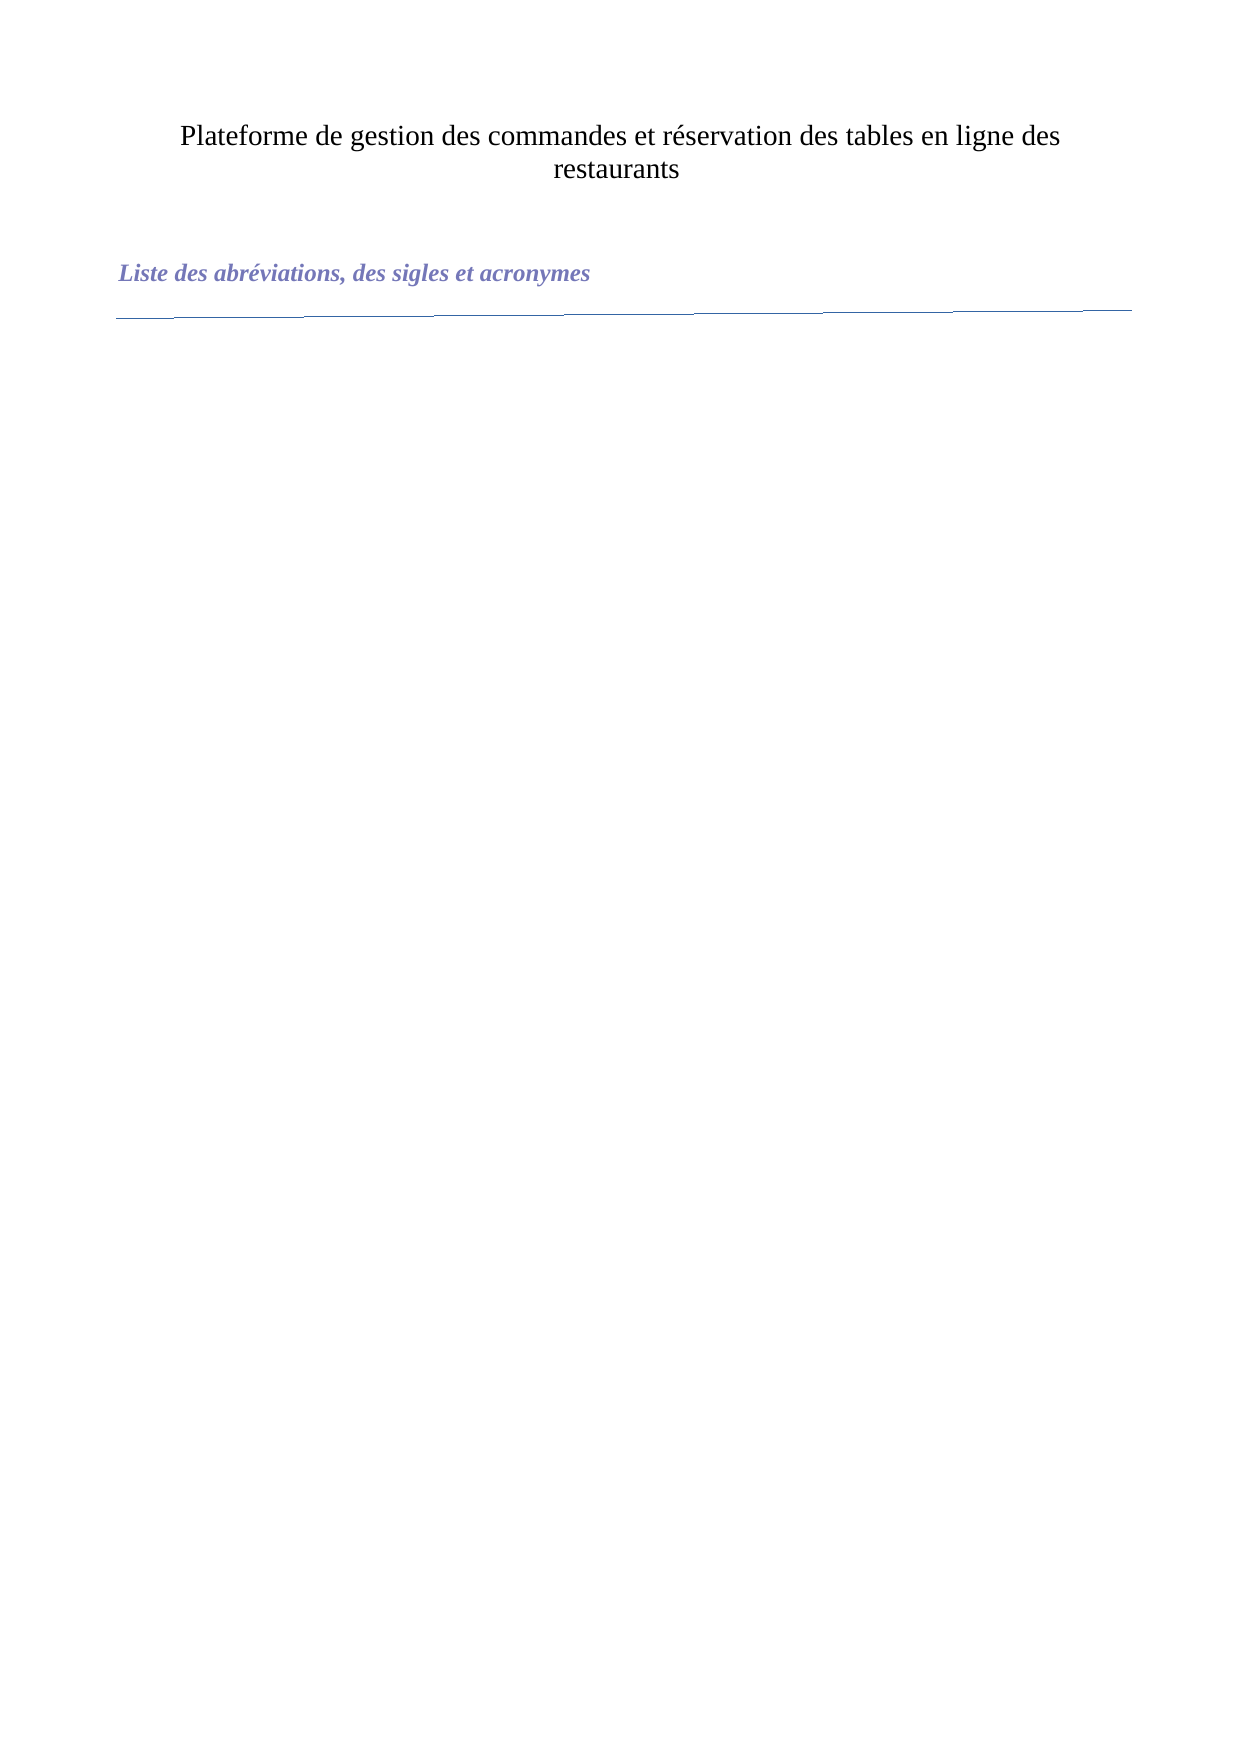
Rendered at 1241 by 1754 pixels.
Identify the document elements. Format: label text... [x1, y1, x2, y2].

text Liste des abréviations, des sigles et acronymes [118, 258, 1122, 287]
